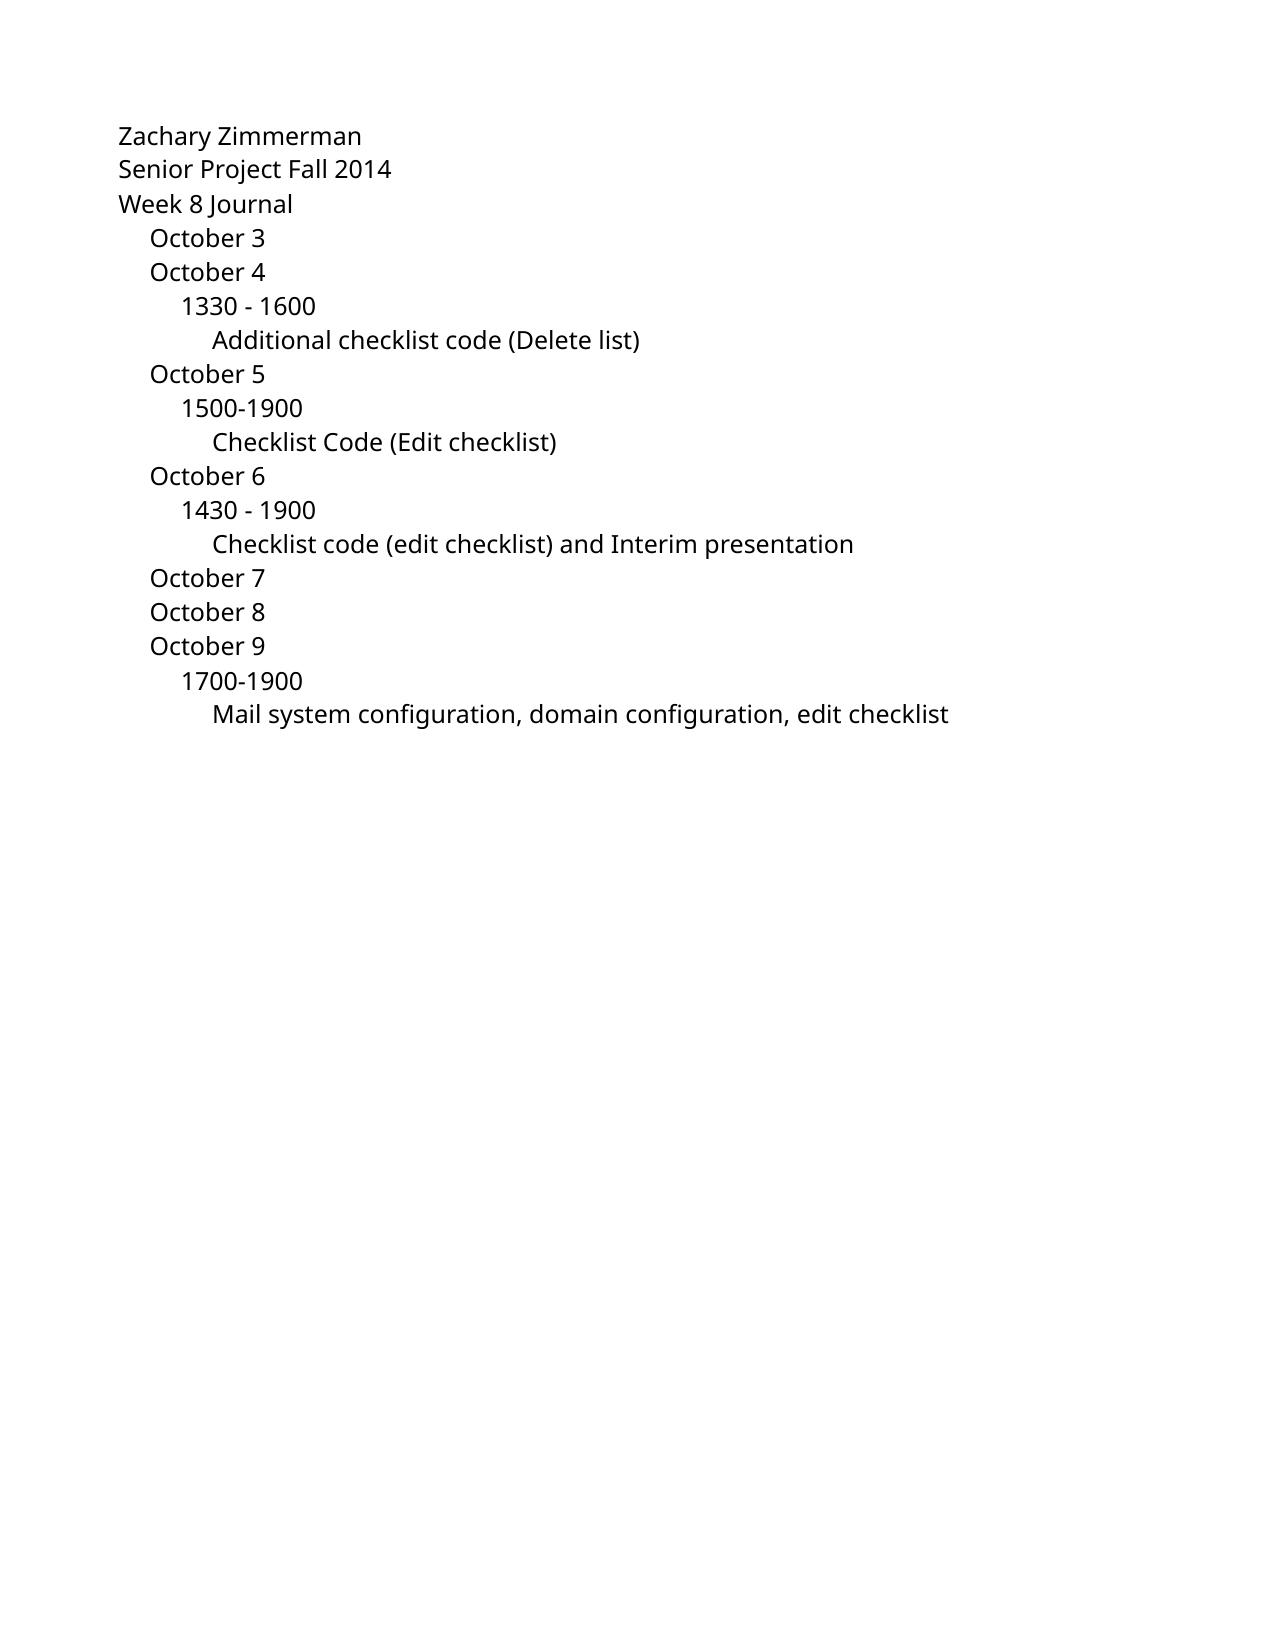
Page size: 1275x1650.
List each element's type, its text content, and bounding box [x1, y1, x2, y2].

text Additional checklist code (Delete list) [118, 322, 1157, 357]
text October 8 [118, 595, 1157, 629]
text Zachary Zimmerman [118, 118, 1157, 152]
text October 6 [118, 459, 1157, 493]
text October 7 [118, 561, 1157, 595]
text Senior Project Fall 2014 [118, 152, 1157, 186]
text Mail system configuration, domain configuration, edit checklist [118, 697, 1157, 731]
text 1330 - 1600 [118, 288, 1157, 322]
text Checklist Code (Edit checklist) [118, 425, 1157, 459]
text 1500-1900 [118, 391, 1157, 425]
text Checklist code (edit checklist) and Interim presentation [118, 527, 1157, 561]
text October 4 [118, 254, 1157, 288]
text October 9 [118, 629, 1157, 663]
text October 3 [118, 220, 1157, 254]
text Week 8 Journal [118, 186, 1157, 220]
text October 5 [118, 357, 1157, 391]
text 1700-1900 [118, 663, 1157, 697]
text 1430 - 1900 [118, 493, 1157, 527]
